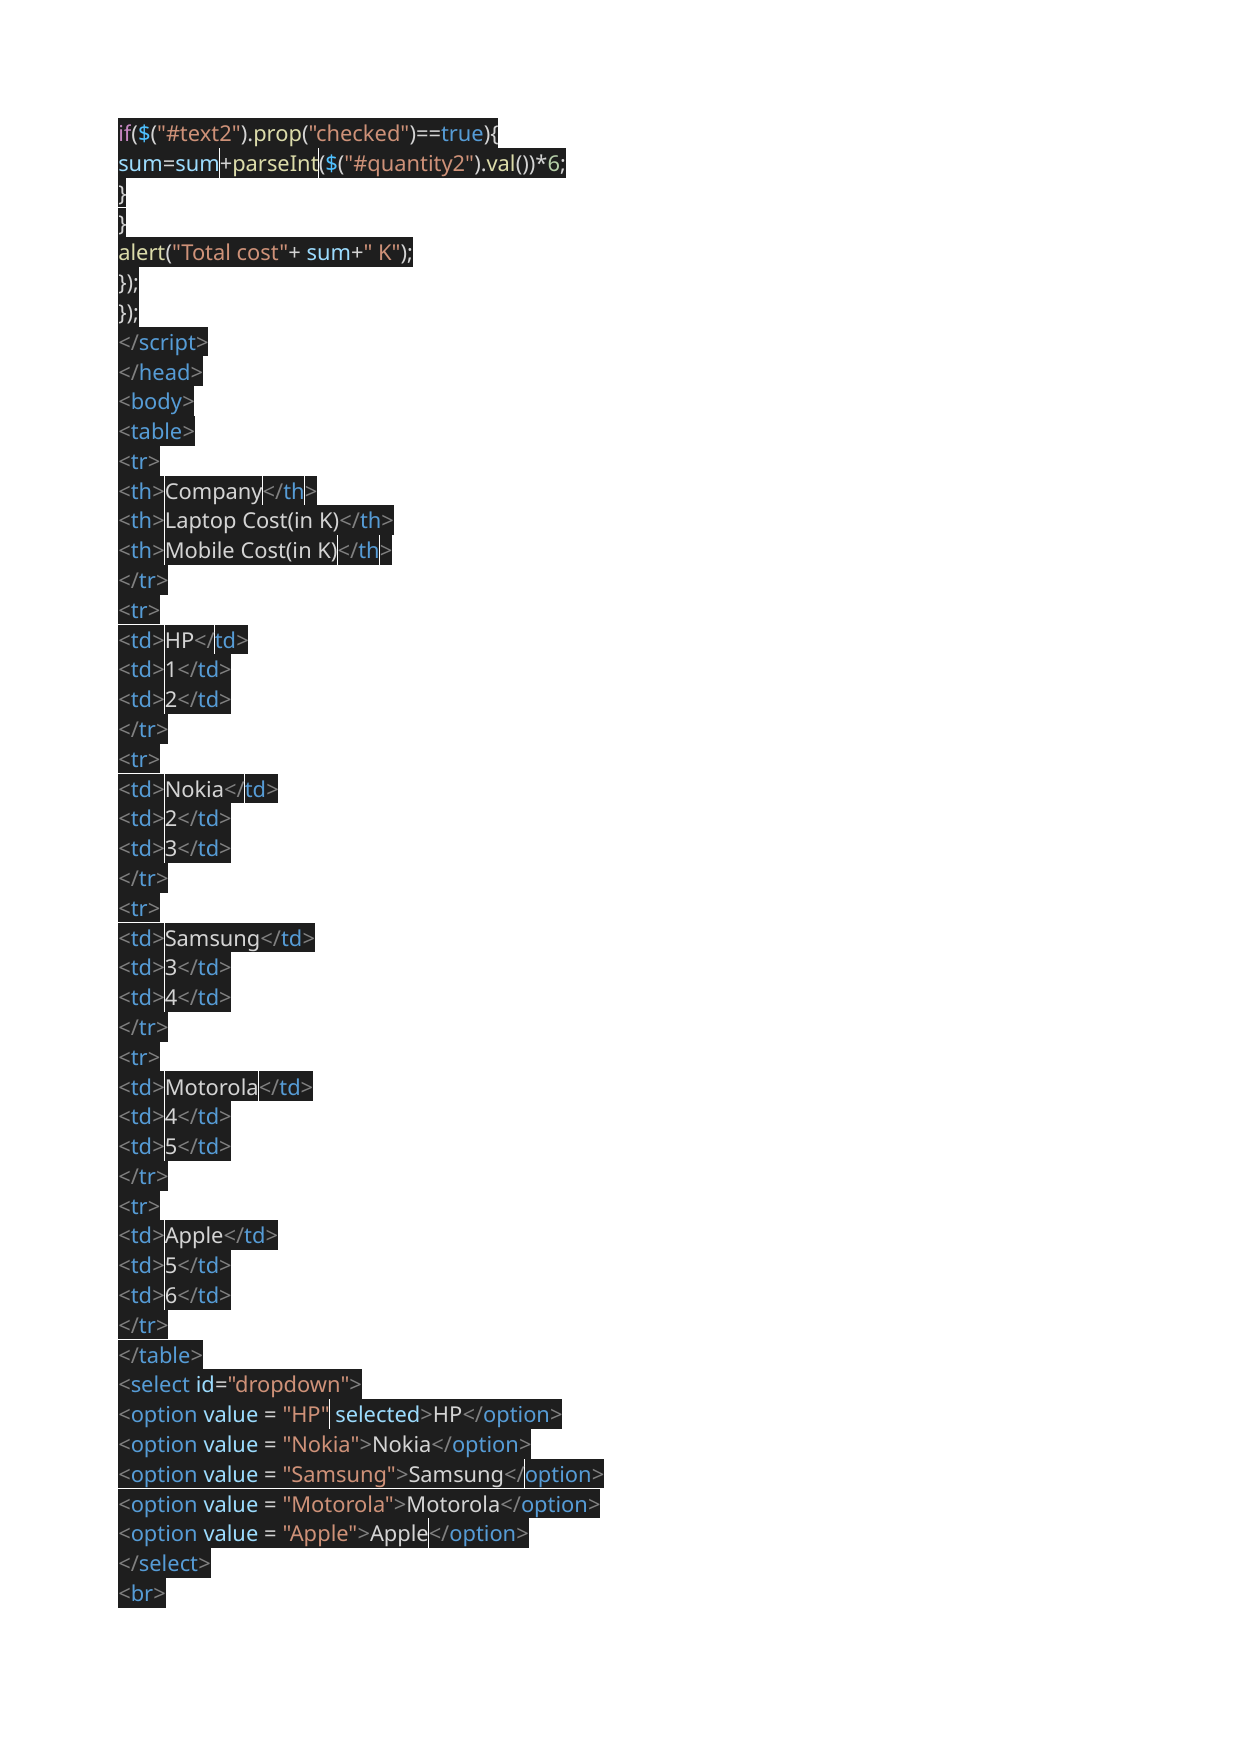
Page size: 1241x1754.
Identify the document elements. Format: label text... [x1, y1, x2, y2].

text </tr> [118, 1310, 1122, 1339]
text </tr> [118, 1012, 1122, 1042]
text <td>Samsung</td> [118, 922, 1122, 952]
text <tr> [118, 1191, 1122, 1220]
text <option value = "Samsung">Samsung</option> [118, 1459, 1122, 1488]
text <td>1</td> [118, 654, 1122, 684]
text <option value = "Motorola">Motorola</option> [118, 1488, 1122, 1518]
text <td>3</td> [118, 833, 1122, 863]
text </select> [118, 1548, 1122, 1578]
text <td>4</td> [118, 982, 1122, 1012]
text <td>2</td> [118, 803, 1122, 833]
text <td>Nokia</td> [118, 773, 1122, 803]
text }); [118, 267, 1122, 297]
text </tr> [118, 863, 1122, 893]
text <td>5</td> [118, 1250, 1122, 1280]
text sum=sum+parseInt($("#quantity2").val())*6; [118, 148, 1122, 178]
text alert("Total cost"+ sum+" K"); [118, 237, 1122, 267]
text } [118, 178, 1122, 207]
text <td>HP</td> [118, 624, 1122, 654]
text <td>4</td> [118, 1101, 1122, 1131]
text <option value = "HP" selected>HP</option> [118, 1399, 1122, 1429]
text <td>2</td> [118, 684, 1122, 714]
text <th>Mobile Cost(in K)</th> [118, 535, 1122, 565]
text <tr> [118, 893, 1122, 922]
text if($("#text2").prop("checked")==true){ [118, 118, 1122, 148]
text </tr> [118, 1161, 1122, 1191]
text <td>3</td> [118, 952, 1122, 982]
text } [118, 207, 1122, 237]
text <select id="dropdown"> [118, 1369, 1122, 1399]
text }); [118, 297, 1122, 327]
text </head> [118, 356, 1122, 386]
text <tr> [118, 1042, 1122, 1071]
text </tr> [118, 565, 1122, 595]
text </tr> [118, 714, 1122, 744]
text <option value = "Nokia">Nokia</option> [118, 1429, 1122, 1459]
text <table> [118, 416, 1122, 446]
text <th>Company</th> [118, 476, 1122, 505]
text <option value = "Apple">Apple</option> [118, 1518, 1122, 1548]
text <td>Motorola</td> [118, 1071, 1122, 1101]
text <tr> [118, 744, 1122, 773]
text <tr> [118, 595, 1122, 624]
text <body> [118, 386, 1122, 416]
text <td>5</td> [118, 1131, 1122, 1161]
text <td>Apple</td> [118, 1220, 1122, 1250]
text <tr> [118, 446, 1122, 476]
text <th>Laptop Cost(in K)</th> [118, 505, 1122, 535]
text <br> [118, 1578, 1122, 1608]
text </table> [118, 1339, 1122, 1369]
text <td>6</td> [118, 1280, 1122, 1310]
text </script> [118, 327, 1122, 356]
